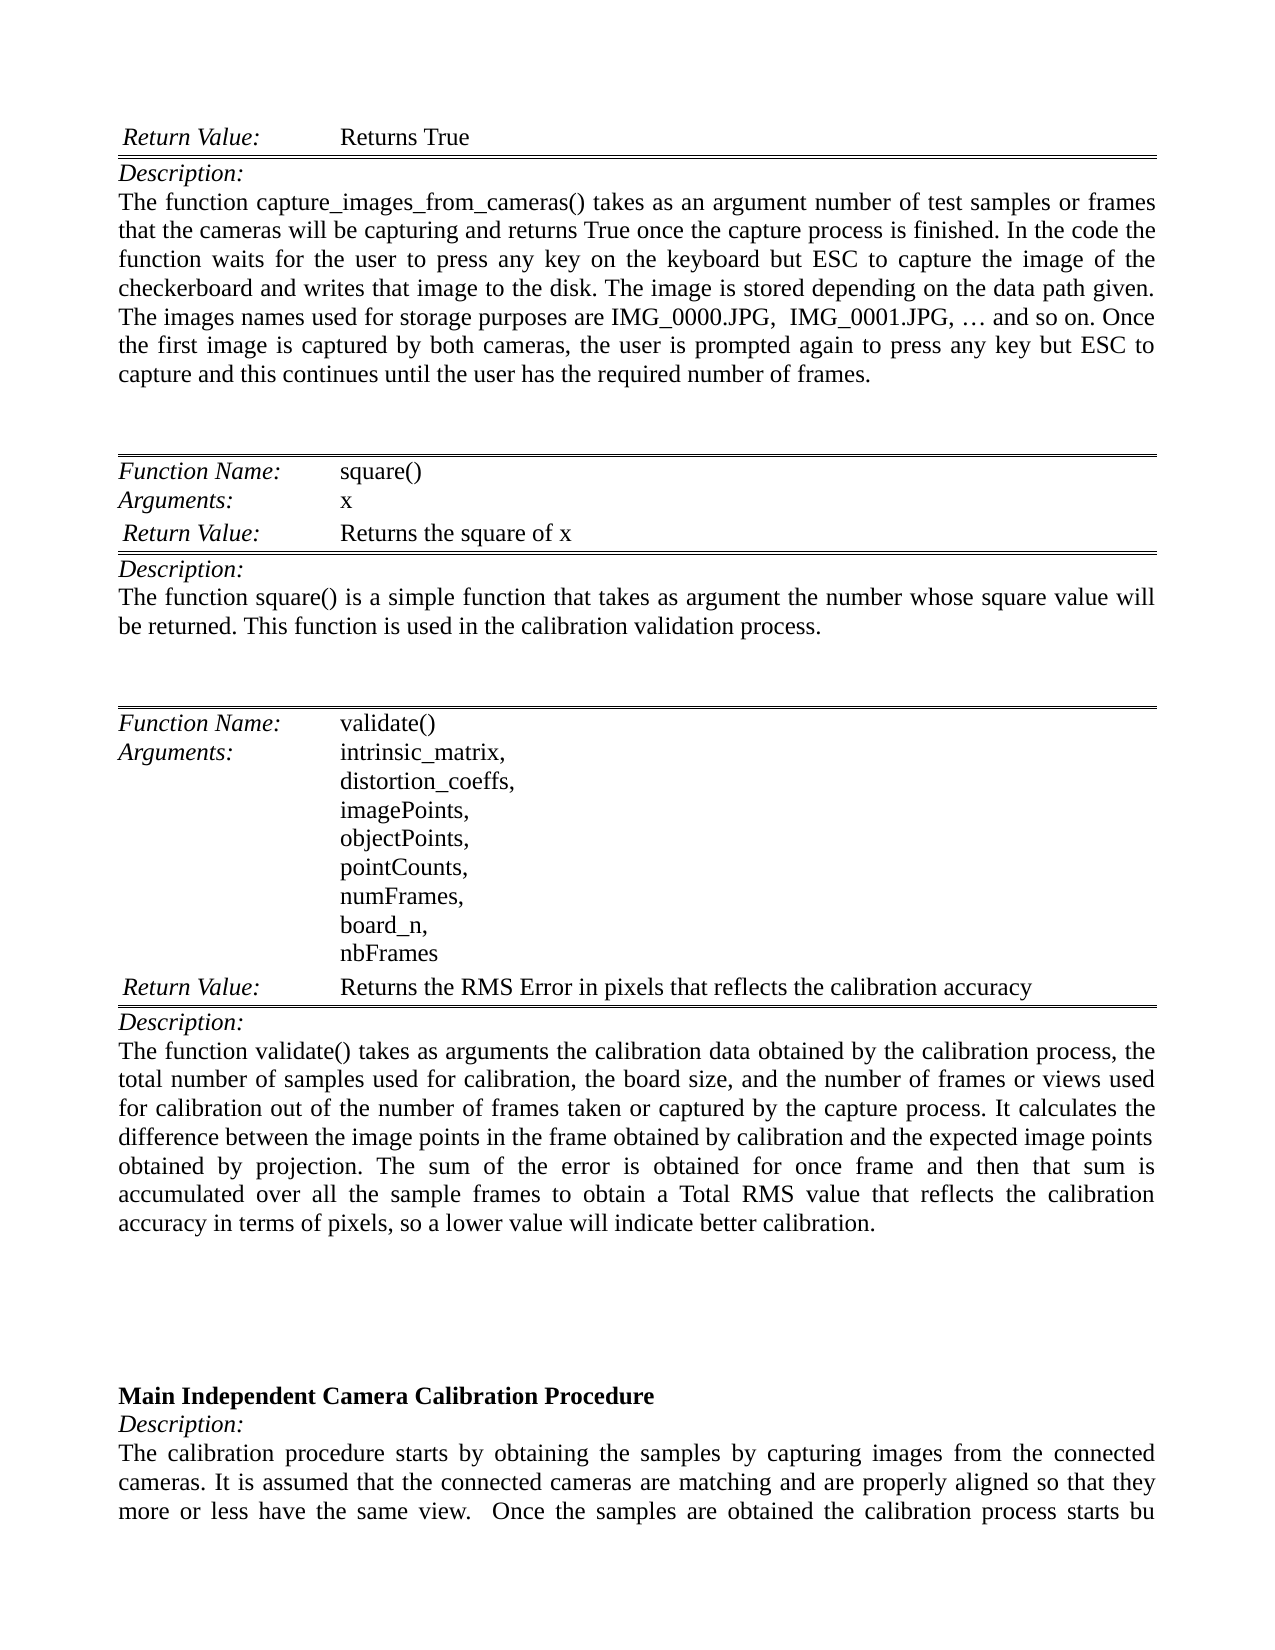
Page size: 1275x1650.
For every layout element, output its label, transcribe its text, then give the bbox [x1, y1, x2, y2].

text Description: [118, 1008, 1157, 1036]
text Description: [118, 555, 1157, 582]
text distortion_coeffs, [118, 766, 1157, 795]
text imagePoints, [118, 795, 1157, 823]
text Return Value: Returns True [118, 118, 1157, 155]
text Function Name: validate() [118, 709, 1157, 737]
text The function validate() takes as arguments the calibration data obtained by the calibration process, the total number of samples used for calibration, the board size, and the number of frames or views used for calibration out of the number of frames taken or captured by the capture process. It calculates the difference between the image points in the frame obtained by calibration and the expected image points [118, 1036, 1157, 1151]
text Return Value: Returns the RMS Error in pixels that reflects the calibration accuracy [118, 967, 1157, 1005]
text obtained by projection. The sum of the error is obtained for once frame and then that sum is accumulated over all the sample frames to obtain a Total RMS value that reflects the calibration accuracy in terms of pixels, so a lower value will indicate better calibration. [118, 1151, 1157, 1237]
text Main Independent Camera Calibration Procedure [118, 1381, 1157, 1409]
text Function Name: square() [118, 457, 1157, 485]
text numFrames, [118, 881, 1157, 910]
text The function square() is a simple function that takes as argument the number whose square value will be returned. This function is used in the calibration validation process. [118, 582, 1157, 640]
text objectPoints, [118, 823, 1157, 852]
text pointCounts, [118, 852, 1157, 881]
text nbFrames [118, 938, 1157, 967]
text The function capture_images_from_cameras() takes as an argument number of test samples or frames that the cameras will be capturing and returns True once the capture process is finished. In the code the function waits for the user to press any key on the keyboard but ESC to capture the image of the checkerboard and writes that image to the disk. The image is stored depending on the data path given. The images names used for storage purposes are IMG_0000.JPG, IMG_0001.JPG, … and so on. Once the first image is captured by both cameras, the user is prompted again to press any key but ESC to capture and this continues until the user has the required number of frames. [118, 187, 1157, 388]
text Return Value: Returns the square of x [118, 514, 1157, 551]
text The calibration procedure starts by obtaining the samples by capturing images from the connected cameras. It is assumed that the connected cameras are matching and are properly aligned so that they more or less have the same view. Once the samples are obtained the calibration process starts bu [118, 1438, 1157, 1524]
text Arguments: intrinsic_matrix, [118, 737, 1157, 766]
text Description: [118, 1409, 1157, 1438]
text Arguments: x [118, 485, 1157, 514]
text board_n, [118, 910, 1157, 938]
text Description: [118, 159, 1157, 187]
